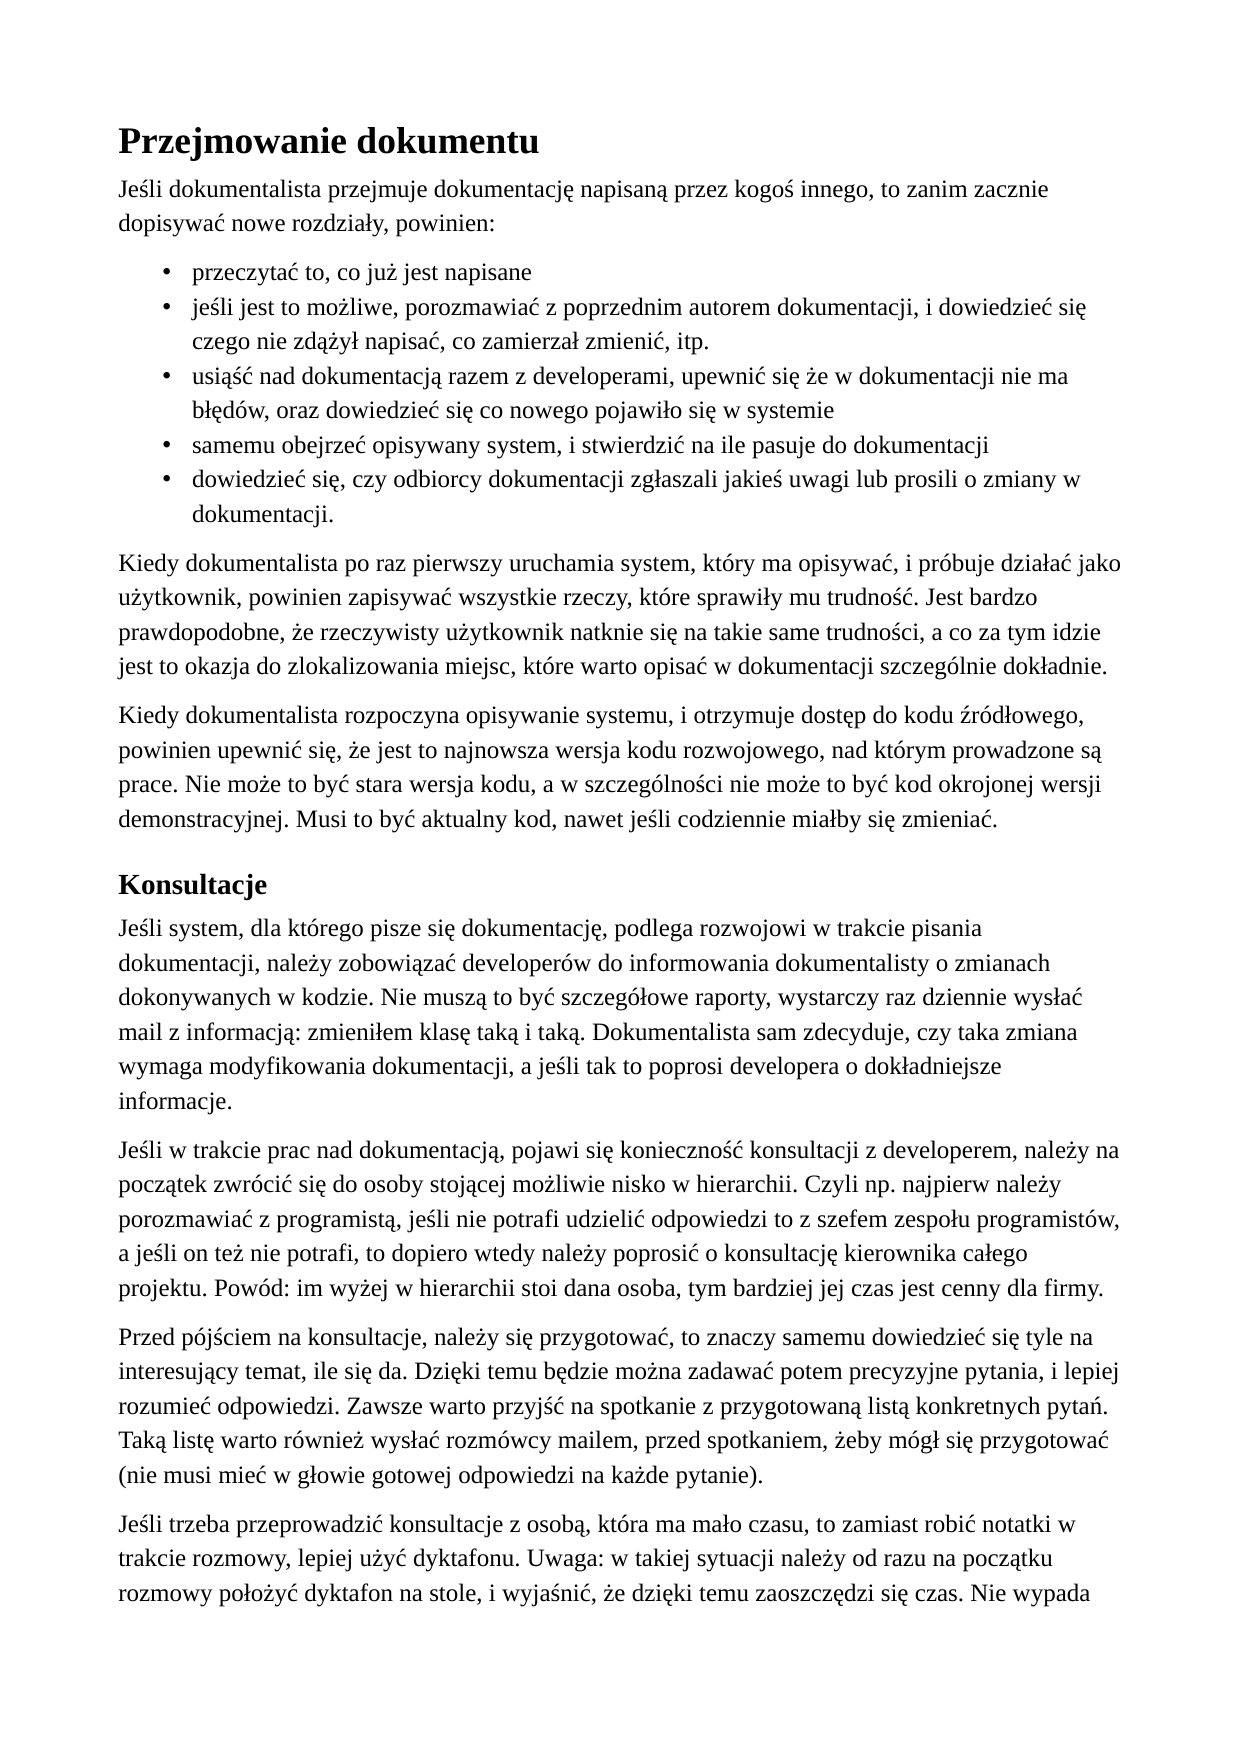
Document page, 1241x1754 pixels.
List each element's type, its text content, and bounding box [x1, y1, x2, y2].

list samemu obejrzeć opisywany system, i stwierdzić na ile pasuje do dokumentacji [162, 430, 1122, 458]
subtitle Konsultacje [118, 867, 1122, 901]
list usiąść nad dokumentacją razem z developerami, upewnić się że w dokumentacji nie ma błędów, oraz dowiedzieć się co nowego pojawiło się w systemie [162, 361, 1122, 424]
list dowiedzieć się, czy odbiorcy dokumentacji zgłaszali jakieś uwagi lub prosili o zmiany w dokumentacji. [162, 464, 1122, 527]
text Jeśli system, dla którego pisze się dokumentację, podlega rozwojowi w trakcie pisania dokumentacji, należy zobowiązać developerów do informowania dokumentalisty o zmianach dokonywanych w kodzie. Nie muszą to być szczegółowe raporty, wystarczy raz dziennie wysłać mail z informacją: zmieniłem klasę taką i taką. Dokumentalista sam zdecyduje, czy taka zmiana wymaga modyfikowania dokumentacji, a jeśli tak to poprosi developera o dokładniejsze informacje. [118, 913, 1122, 1114]
text Jeśli dokumentalista przejmuje dokumentację napisaną przez kogoś innego, to zanim zacznie dopisywać nowe rozdziały, powinien: [118, 174, 1122, 237]
text Przed pójściem na konsultacje, należy się przygotować, to znaczy samemu dowiedzieć się tyle na interesujący temat, ile się da. Dzięki temu będzie można zadawać potem precyzyjne pytania, i lepiej rozumieć odpowiedzi. Zawsze warto przyjść na spotkanie z przygotowaną listą konkretnych pytań. Taką listę warto również wysłać rozmówcy mailem, przed spotkaniem, żeby mógł się przygotować (nie musi mieć w głowie gotowej odpowiedzi na każde pytanie). [118, 1322, 1122, 1488]
subtitle Przejmowanie dokumentu [118, 118, 1122, 161]
text Jeśli w trakcie prac nad dokumentacją, pojawi się konieczność konsultacji z developerem, należy na początek zwrócić się do osoby stojącej możliwie nisko w hierarchii. Czyli np. najpierw należy porozmawiać z programistą, jeśli nie potrafi udzielić odpowiedzi to z szefem zespołu programistów, a jeśli on też nie potrafi, to dopiero wtedy należy poprosić o konsultację kierownika całego projektu. Powód: im wyżej w hierarchii stoi dana osoba, tym bardziej jej czas jest cenny dla firmy. [118, 1135, 1122, 1301]
list przeczytać to, co już jest napisane [162, 257, 1122, 286]
text Kiedy dokumentalista rozpoczyna opisywanie systemu, i otrzymuje dostęp do kodu źródłowego, powinien upewnić się, że jest to najnowsza wersja kodu rozwojowego, nad którym prowadzone są prace. Nie może to być stara wersja kodu, a w szczególności nie może to być kod okrojonej wersji demonstracyjnej. Musi to być aktualny kod, nawet jeśli codziennie miałby się zmieniać. [118, 700, 1122, 832]
text Jeśli trzeba przeprowadzić konsultacje z osobą, która ma mało czasu, to zamiast robić notatki w trakcie rozmowy, lepiej użyć dyktafonu. Uwaga: w takiej sytuacji należy od razu na początku rozmowy położyć dyktafon na stole, i wyjaśnić, że dzięki temu zaoszczędzi się czas. Nie wypada [118, 1509, 1122, 1606]
text Kiedy dokumentalista po raz pierwszy uruchamia system, który ma opisywać, i próbuje działać jako użytkownik, powinien zapisywać wszystkie rzeczy, które sprawiły mu trudność. Jest bardzo prawdopodobne, że rzeczywisty użytkownik natknie się na takie same trudności, a co za tym idzie jest to okazja do zlokalizowania miejsc, które warto opisać w dokumentacji szczególnie dokładnie. [118, 548, 1122, 680]
list jeśli jest to możliwe, porozmawiać z poprzednim autorem dokumentacji, i dowiedzieć się czego nie zdążył napisać, co zamierzał zmienić, itp. [162, 292, 1122, 355]
